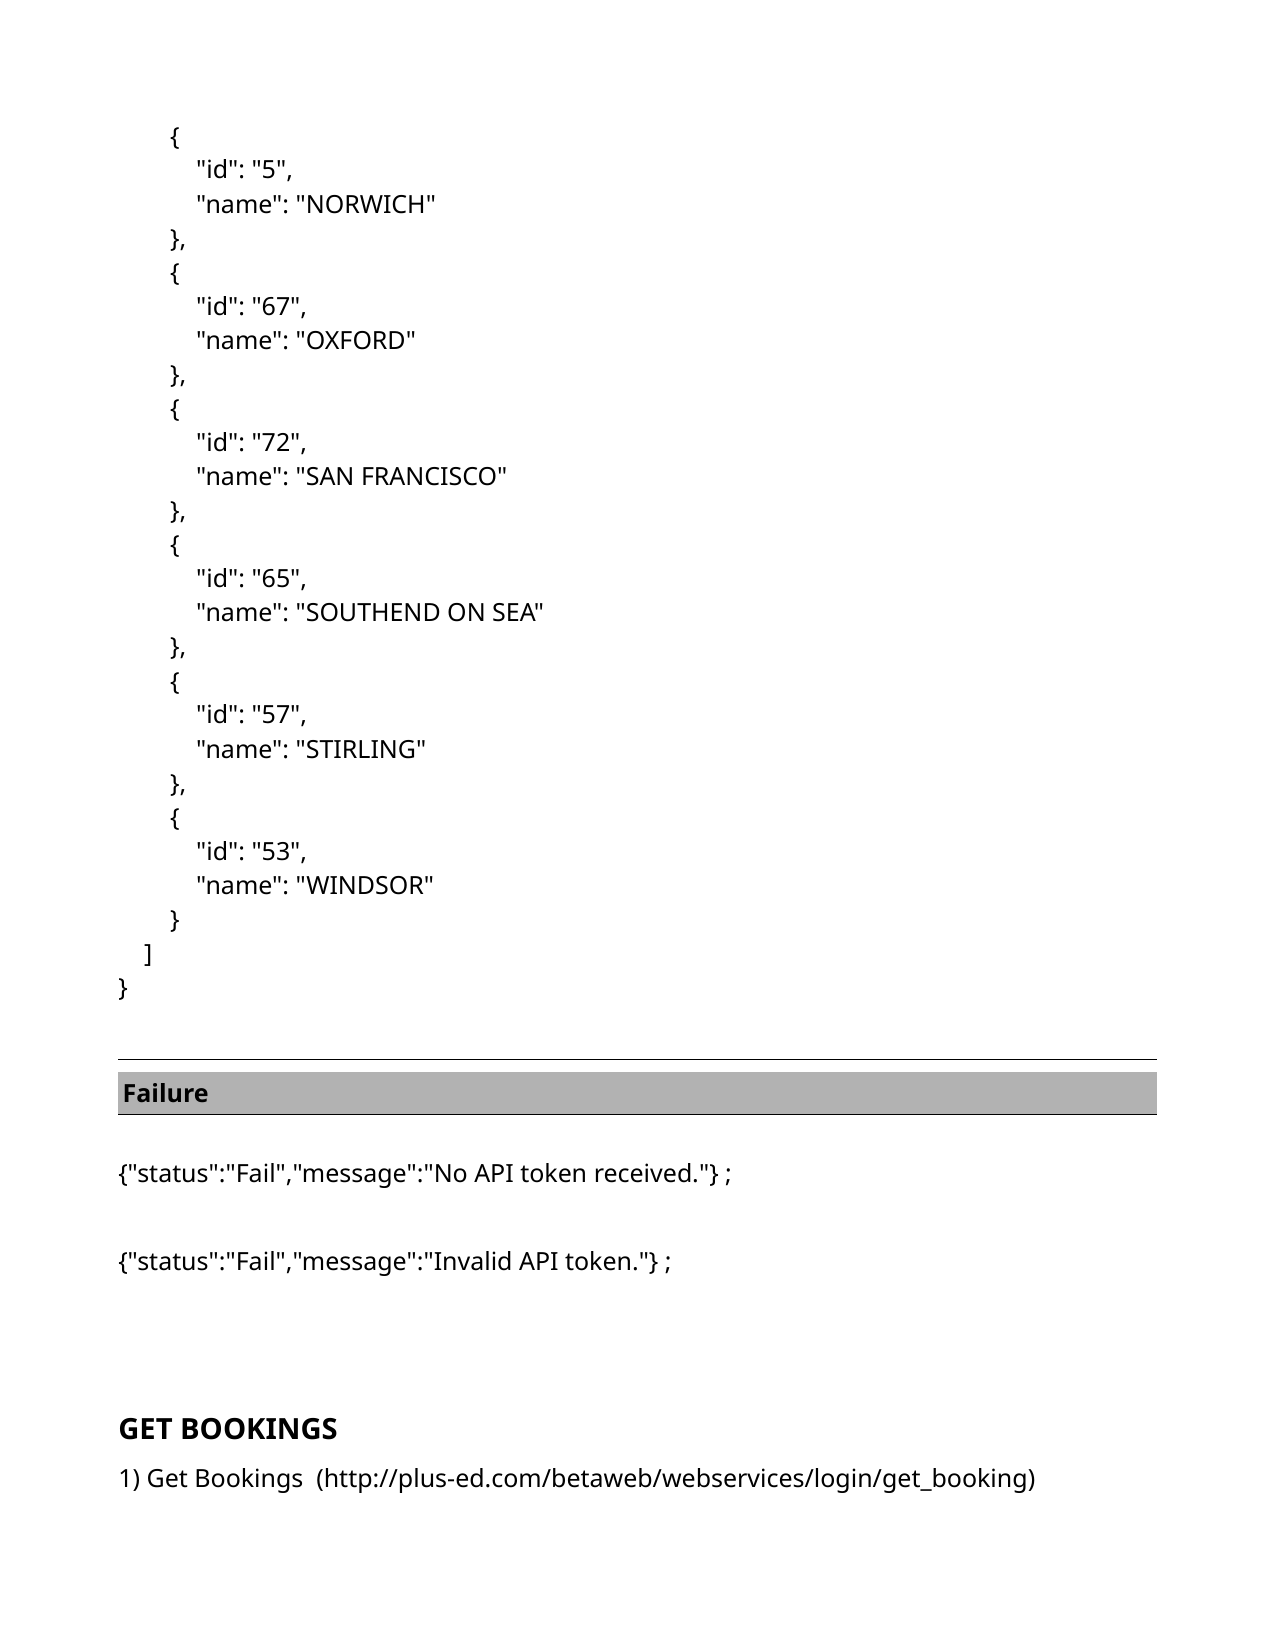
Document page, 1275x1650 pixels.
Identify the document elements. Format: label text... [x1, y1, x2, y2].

text Failure [118, 1072, 1157, 1114]
text { "id": "5", "name": "NORWICH" }, { "id": "67", "name": "OXFORD" }, { "id": "72", "name": "SAN FRANCISCO" }, { "id": "65", "name": "SOUTHEND ON SEA" }, { "id": "57", "name": "STIRLING" }, { "id": "53", "name": "WINDSOR" } ] } [118, 118, 1157, 1004]
subtitle Get bookings [118, 1408, 1157, 1448]
text 1) Get Bookings (http://plus-ed.com/betaweb/webservices/login/get_booking) [118, 1461, 1157, 1494]
text {"status":"Fail","message":"No API token received."} ; [118, 1156, 1157, 1190]
text {"status":"Fail","message":"Invalid API token."} ; [118, 1244, 1157, 1278]
